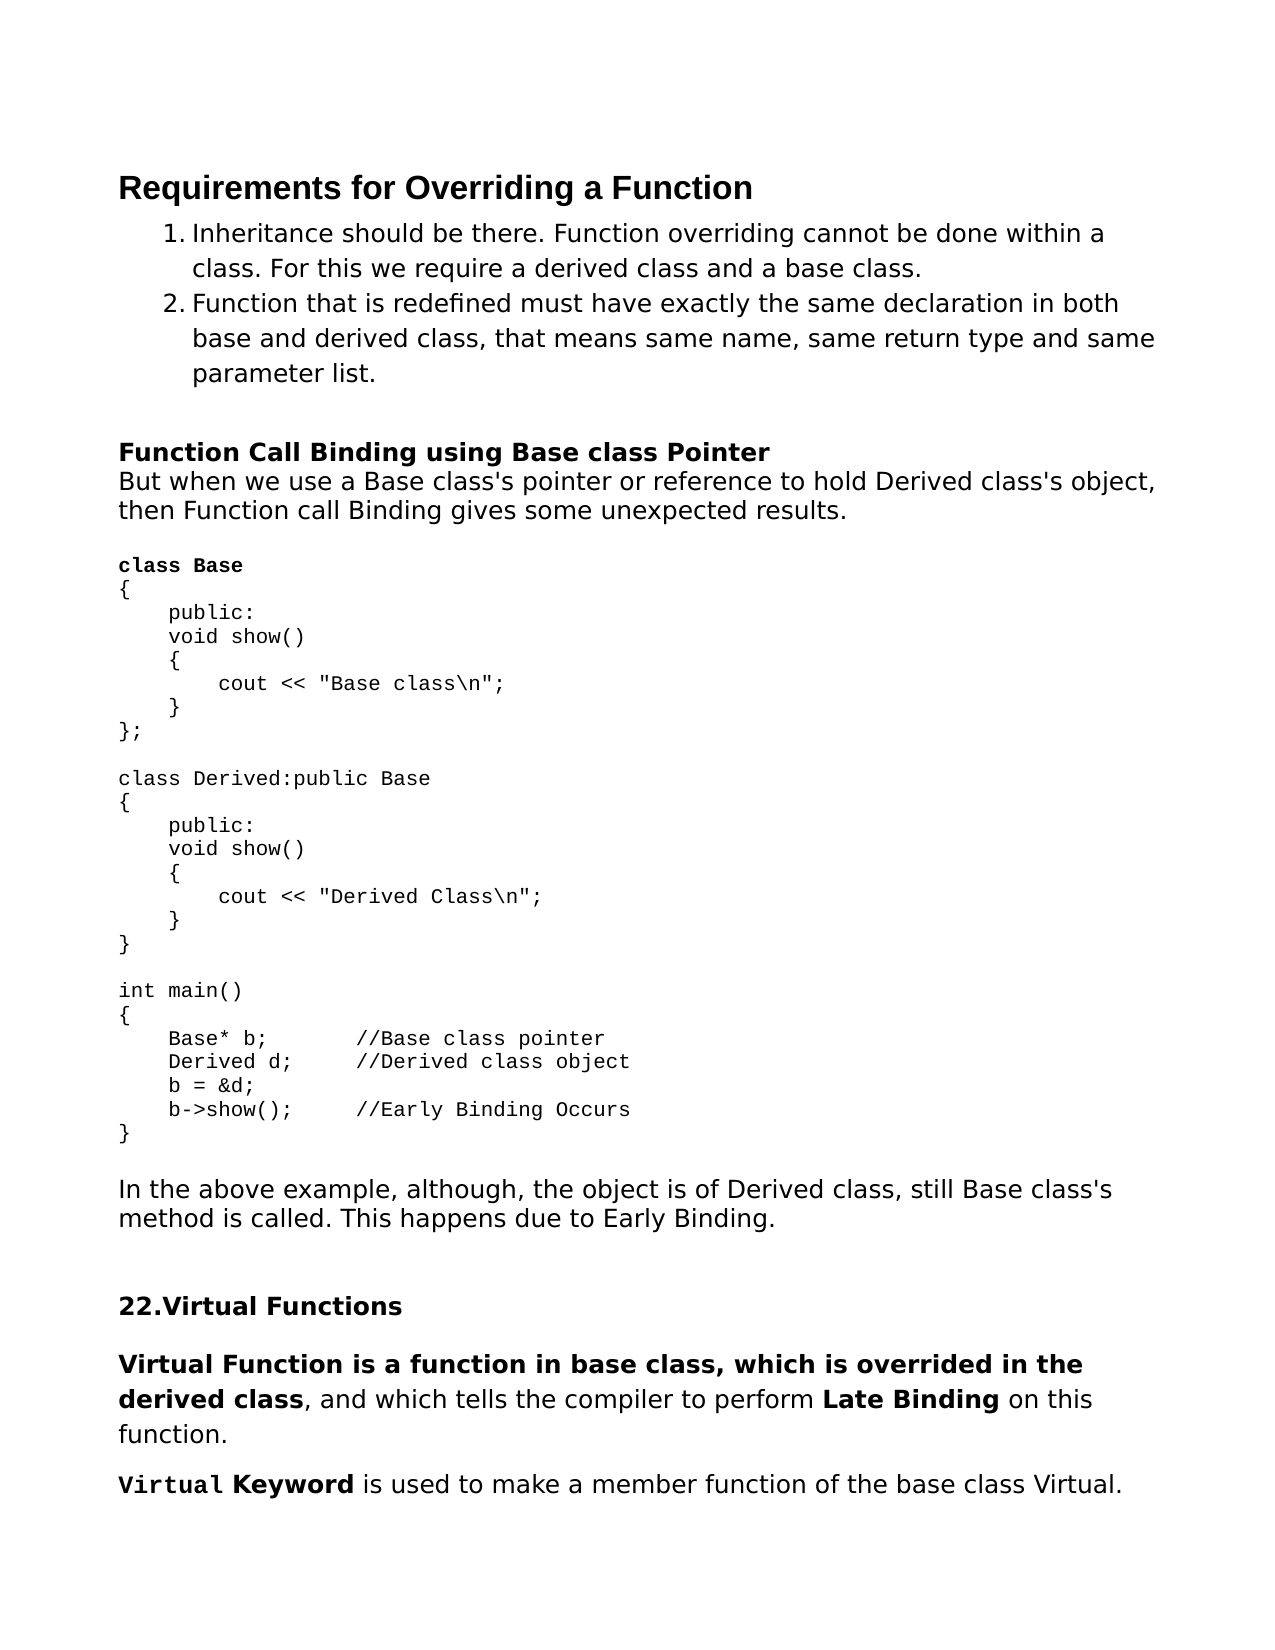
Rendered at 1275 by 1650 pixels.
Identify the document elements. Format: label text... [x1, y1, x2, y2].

text int main() [118, 980, 1157, 1004]
list Function that is redefined must have exactly the same declaration in both base and derived class, that means same name, same return type and same parameter list. [162, 289, 1157, 388]
text class Derived:public Base [118, 767, 1157, 791]
text cout << "Base class\n"; [118, 673, 1157, 697]
text But when we use a Base class's pointer or reference to hold Derived class's object, then Function call Binding gives some unexpected results. [118, 467, 1157, 526]
text Function Call Binding using Base class Pointer [118, 438, 1157, 467]
text public: [118, 602, 1157, 626]
text { [118, 862, 1157, 886]
text cout << "Derived Class\n"; [118, 886, 1157, 909]
text Virtual Keyword is used to make a member function of the base class Virtual. [118, 1470, 1157, 1501]
text } [118, 909, 1157, 933]
text class Base [118, 555, 1157, 578]
text In the above example, although, the object is of Derived class, still Base class's method is called. This happens due to Early Binding. [118, 1175, 1157, 1234]
text } [118, 697, 1157, 720]
text public: [118, 815, 1157, 838]
text } [118, 1122, 1157, 1146]
text Derived d; //Derived class object [118, 1051, 1157, 1075]
text { [118, 578, 1157, 602]
text { [118, 1004, 1157, 1028]
text { [118, 791, 1157, 815]
text { [118, 649, 1157, 673]
text b->show(); //Early Binding Occurs [118, 1098, 1157, 1122]
text } [118, 933, 1157, 957]
text void show() [118, 626, 1157, 649]
subtitle Requirements for Overriding a Function [118, 168, 1157, 207]
text Virtual Function is a function in base class, which is overrided in the derived class, and which tells the compiler to perform Late Binding on this function. [118, 1350, 1157, 1449]
text b = &d; [118, 1075, 1157, 1098]
text Base* b; //Base class pointer [118, 1028, 1157, 1051]
text }; [118, 720, 1157, 744]
text 22.Virtual Functions [118, 1292, 1157, 1321]
text void show() [118, 838, 1157, 862]
list Inheritance should be there. Function overriding cannot be done within a class. For this we require a derived class and a base class. [162, 219, 1157, 283]
